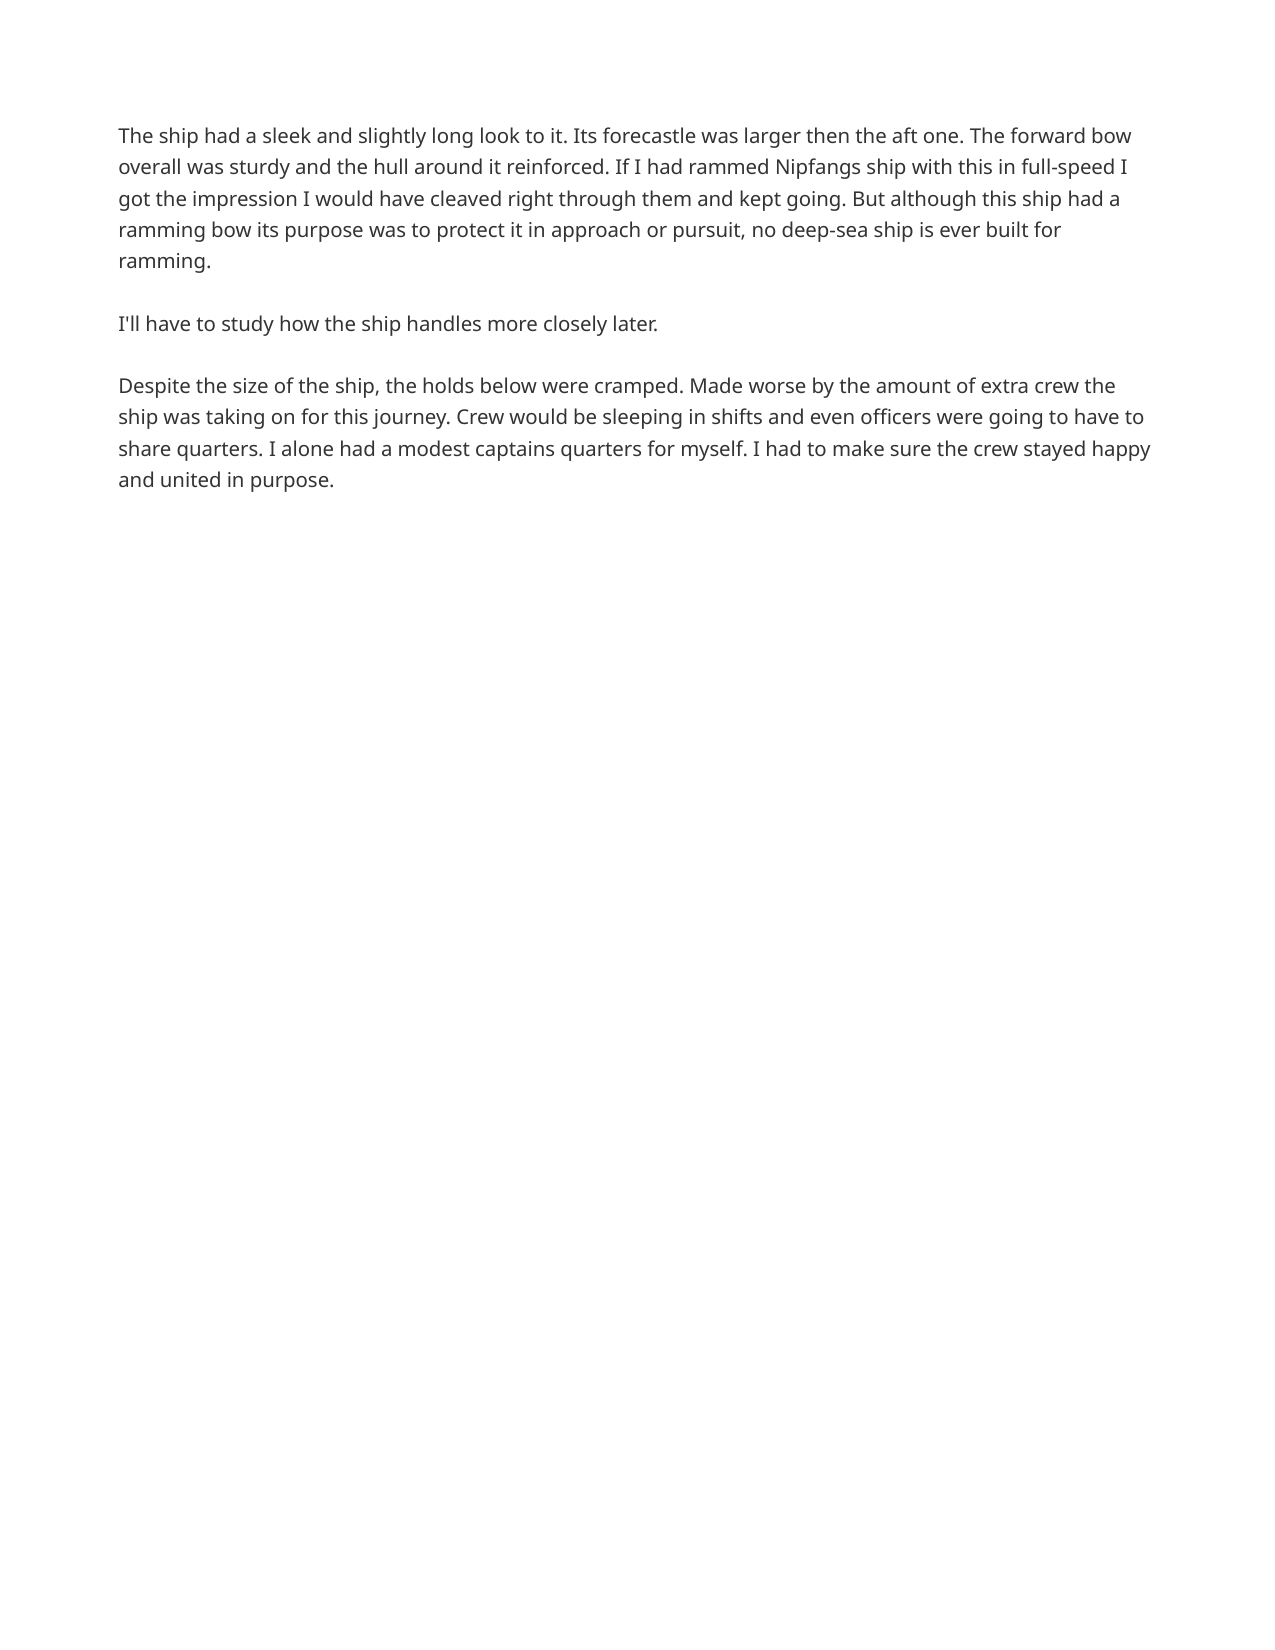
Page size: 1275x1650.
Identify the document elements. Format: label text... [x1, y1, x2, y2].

text Despite the size of the ship, the holds below were cramped. Made worse by the amount of extra crew the ship was taking on for this journey. Crew would be sleeping in shifts and even officers were going to have to share quarters. I alone had a modest captains quarters for myself. I had to make sure the crew stayed happy and united in purpose. [118, 368, 1157, 493]
text The ship had a sleek and slightly long look to it. Its forecastle was larger then the aft one. The forward bow overall was sturdy and the hull around it reinforced. If I had rammed Nipfangs ship with this in full-speed I got the impression I would have cleaved right through them and kept going. But although this ship had a ramming bow its purpose was to protect it in approach or pursuit, no deep-sea ship is ever built for ramming. [118, 118, 1157, 274]
text I'll have to study how the ship handles more closely later. [118, 306, 1157, 337]
